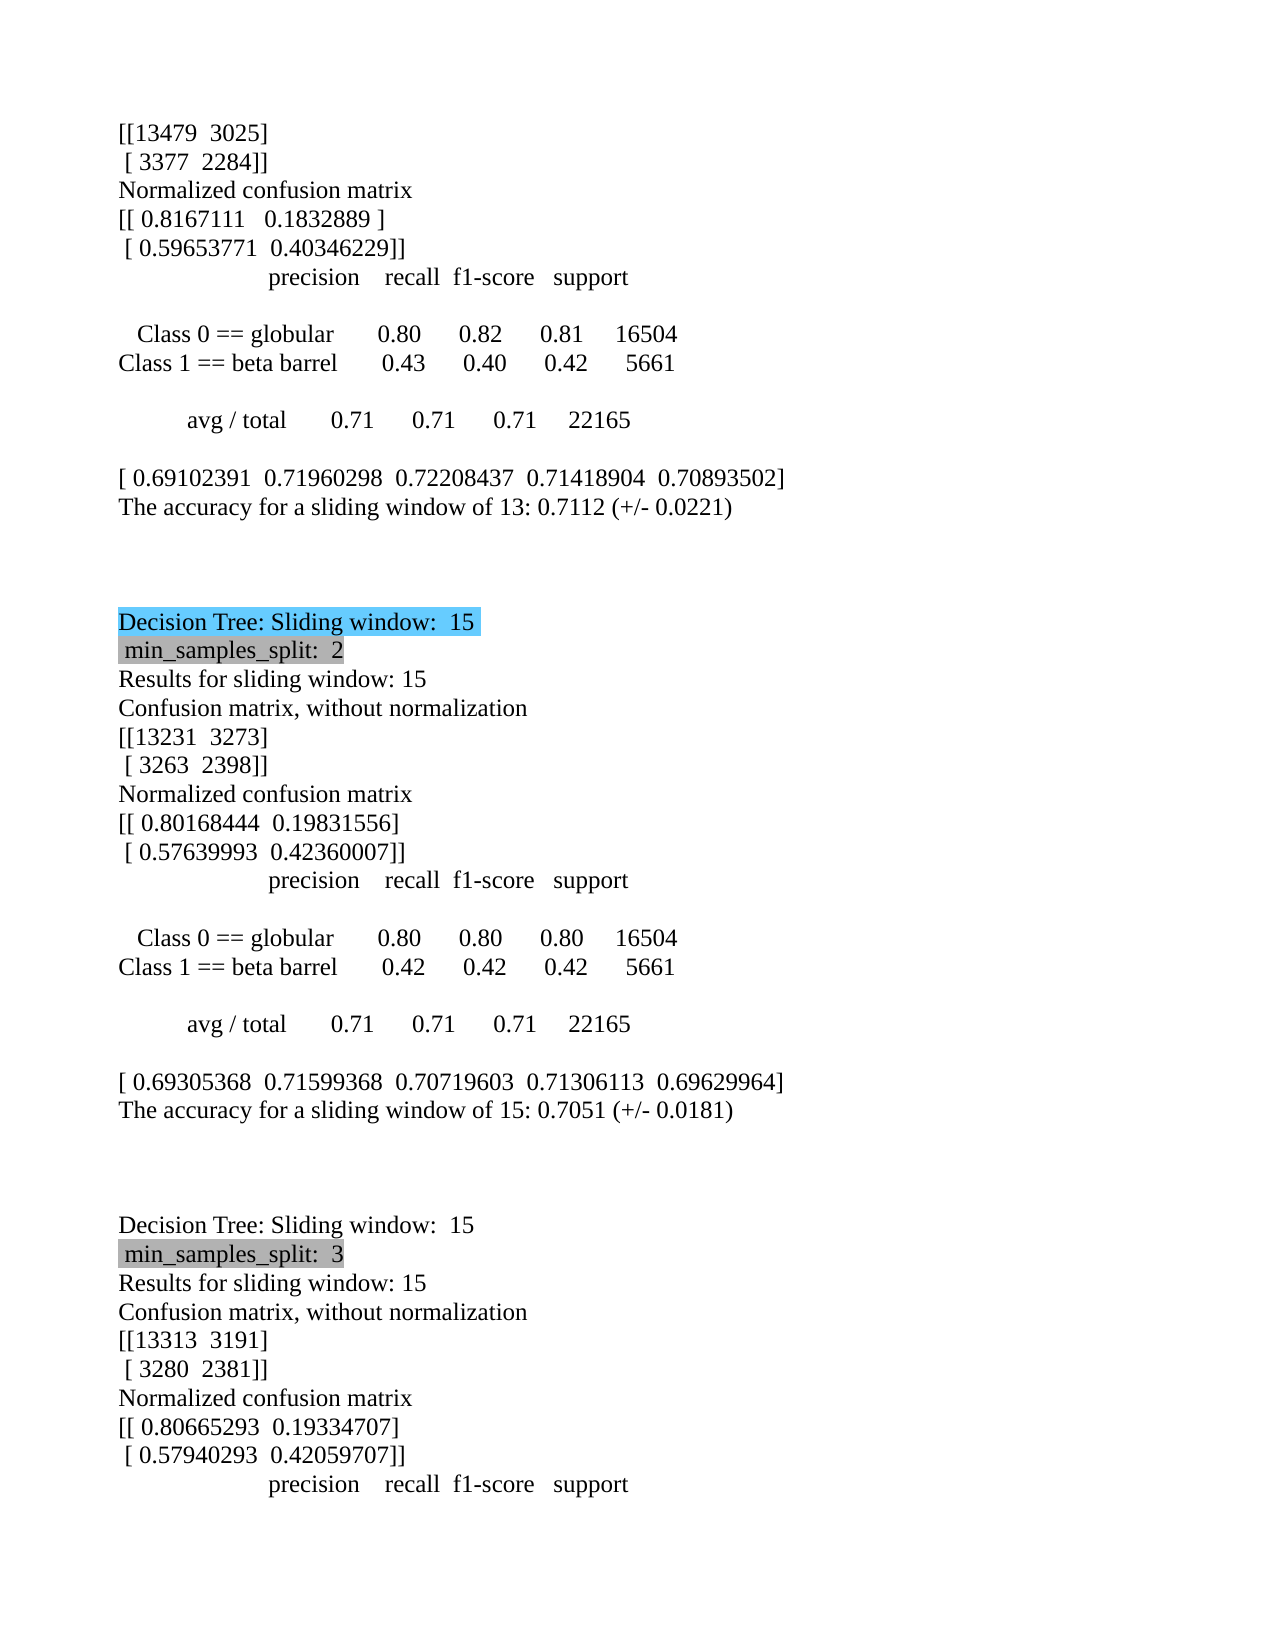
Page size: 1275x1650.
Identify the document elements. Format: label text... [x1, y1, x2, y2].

text min_samples_split: 3 [118, 1239, 1157, 1268]
text Normalized confusion matrix [118, 1383, 1157, 1412]
text min_samples_split: 2 [118, 636, 1157, 664]
text [[13313 3191] [118, 1326, 1157, 1354]
text avg / total 0.71 0.71 0.71 22165 [118, 1009, 1157, 1038]
text Results for sliding window: 15 [118, 664, 1157, 693]
text [ 3377 2284]] [118, 147, 1157, 176]
text Class 0 == globular 0.80 0.82 0.81 16504 [118, 319, 1157, 348]
text Normalized confusion matrix [118, 779, 1157, 808]
text Confusion matrix, without normalization [118, 693, 1157, 722]
text Normalized confusion matrix [118, 176, 1157, 204]
text Decision Tree: Sliding window: 15 [118, 1211, 1157, 1239]
text [ 0.57639993 0.42360007]] [118, 837, 1157, 866]
text Class 0 == globular 0.80 0.80 0.80 16504 [118, 923, 1157, 952]
text [[13479 3025] [118, 118, 1157, 147]
text [[ 0.80665293 0.19334707] [118, 1412, 1157, 1441]
text [[ 0.80168444 0.19831556] [118, 808, 1157, 837]
text precision recall f1-score support [118, 1469, 1157, 1498]
text [ 0.59653771 0.40346229]] [118, 233, 1157, 262]
text [ 0.69305368 0.71599368 0.70719603 0.71306113 0.69629964] [118, 1067, 1157, 1096]
text Decision Tree: Sliding window: 15 [118, 607, 1157, 636]
text [[ 0.8167111 0.1832889 ] [118, 204, 1157, 233]
text The accuracy for a sliding window of 13: 0.7112 (+/- 0.0221) [118, 492, 1157, 521]
text Class 1 == beta barrel 0.42 0.42 0.42 5661 [118, 952, 1157, 981]
text [ 0.69102391 0.71960298 0.72208437 0.71418904 0.70893502] [118, 463, 1157, 492]
text Confusion matrix, without normalization [118, 1297, 1157, 1326]
text Class 1 == beta barrel 0.43 0.40 0.42 5661 [118, 348, 1157, 377]
text [ 0.57940293 0.42059707]] [118, 1441, 1157, 1469]
text Results for sliding window: 15 [118, 1268, 1157, 1297]
text [ 3280 2381]] [118, 1354, 1157, 1383]
text precision recall f1-score support [118, 866, 1157, 894]
text [ 3263 2398]] [118, 751, 1157, 779]
text [[13231 3273] [118, 722, 1157, 751]
text avg / total 0.71 0.71 0.71 22165 [118, 406, 1157, 434]
text precision recall f1-score support [118, 262, 1157, 291]
text The accuracy for a sliding window of 15: 0.7051 (+/- 0.0181) [118, 1096, 1157, 1124]
